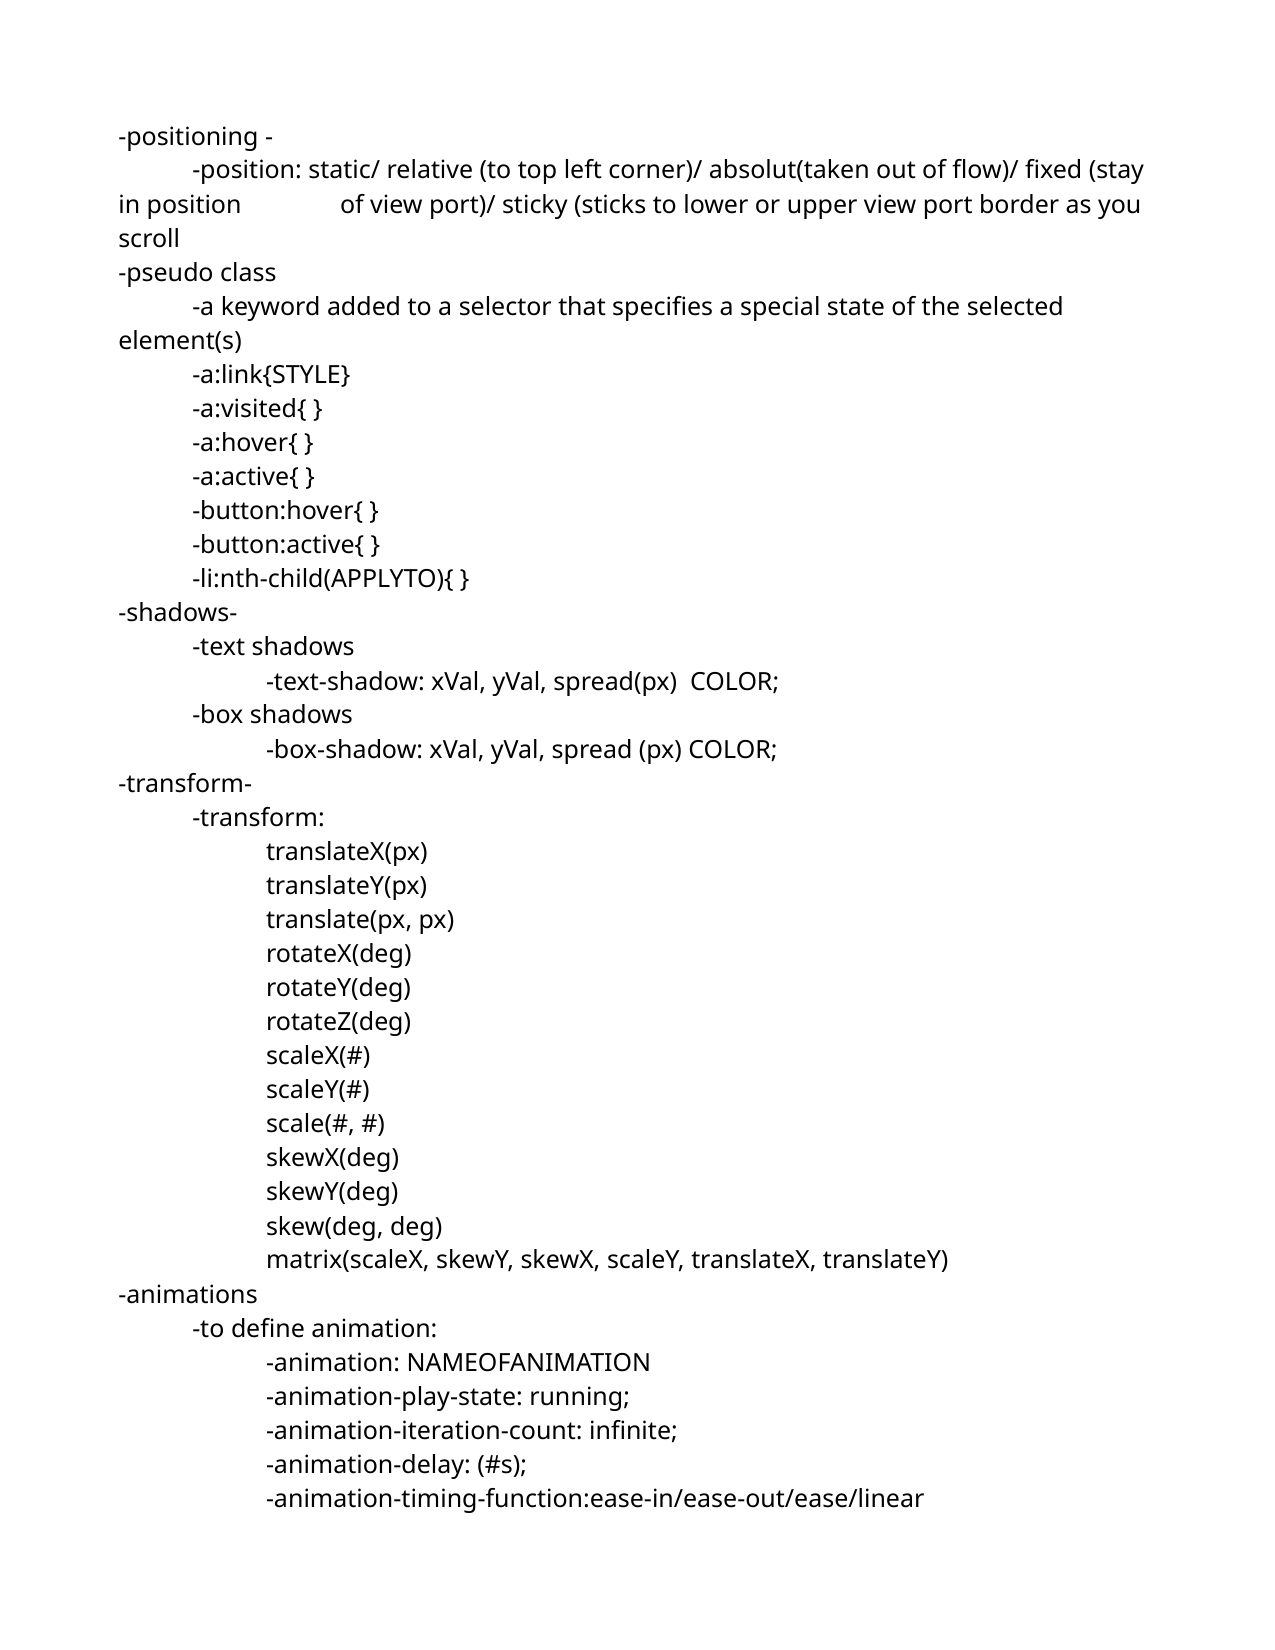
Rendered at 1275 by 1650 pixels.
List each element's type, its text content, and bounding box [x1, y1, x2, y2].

text -button:active{ } [118, 527, 1157, 561]
text -text shadows [118, 629, 1157, 663]
text -animation-timing-function:ease-in/ease-out/ease/linear [118, 1481, 1157, 1515]
text -text-shadow: xVal, yVal, spread(px) COLOR; [118, 663, 1157, 697]
text rotateZ(deg) [118, 1004, 1157, 1038]
text rotateY(deg) [118, 970, 1157, 1004]
text -transform- [118, 765, 1157, 799]
text skewY(deg) [118, 1174, 1157, 1208]
text -shadows- [118, 595, 1157, 629]
text -pseudo class [118, 254, 1157, 288]
text translateY(px) [118, 867, 1157, 902]
text -to define animation: [118, 1310, 1157, 1344]
text -animation-play-state: running; [118, 1378, 1157, 1412]
text scaleY(#) [118, 1072, 1157, 1106]
text -animation: NAMEOFANIMATION [118, 1344, 1157, 1378]
text -animation-iteration-count: infinite; [118, 1412, 1157, 1447]
text -a:active{ } [118, 459, 1157, 493]
text -position: static/ relative (to top left corner)/ absolut(taken out of flow)/ fixed (stay in position of view port)/ sticky (sticks to lower or upper view port border as you scroll [118, 152, 1157, 254]
text -button:hover{ } [118, 493, 1157, 527]
text translate(px, px) [118, 902, 1157, 936]
text -positioning - [118, 118, 1157, 152]
text -a:visited{ } [118, 391, 1157, 425]
text -a keyword added to a selector that specifies a special state of the selected element(s) [118, 288, 1157, 357]
text -animations [118, 1276, 1157, 1310]
text -box-shadow: xVal, yVal, spread (px) COLOR; [118, 731, 1157, 765]
text -a:link{STYLE} [118, 357, 1157, 391]
text skew(deg, deg) [118, 1208, 1157, 1242]
text translateX(px) [118, 833, 1157, 867]
text scaleX(#) [118, 1038, 1157, 1072]
text -a:hover{ } [118, 425, 1157, 459]
text -box shadows [118, 697, 1157, 731]
text -animation-delay: (#s); [118, 1447, 1157, 1481]
text -li:nth-child(APPLYTO){ } [118, 561, 1157, 595]
text matrix(scaleX, skewY, skewX, scaleY, translateX, translateY) [118, 1242, 1157, 1276]
text rotateX(deg) [118, 936, 1157, 970]
text -transform: [118, 799, 1157, 833]
text scale(#, #) [118, 1106, 1157, 1140]
text skewX(deg) [118, 1140, 1157, 1174]
